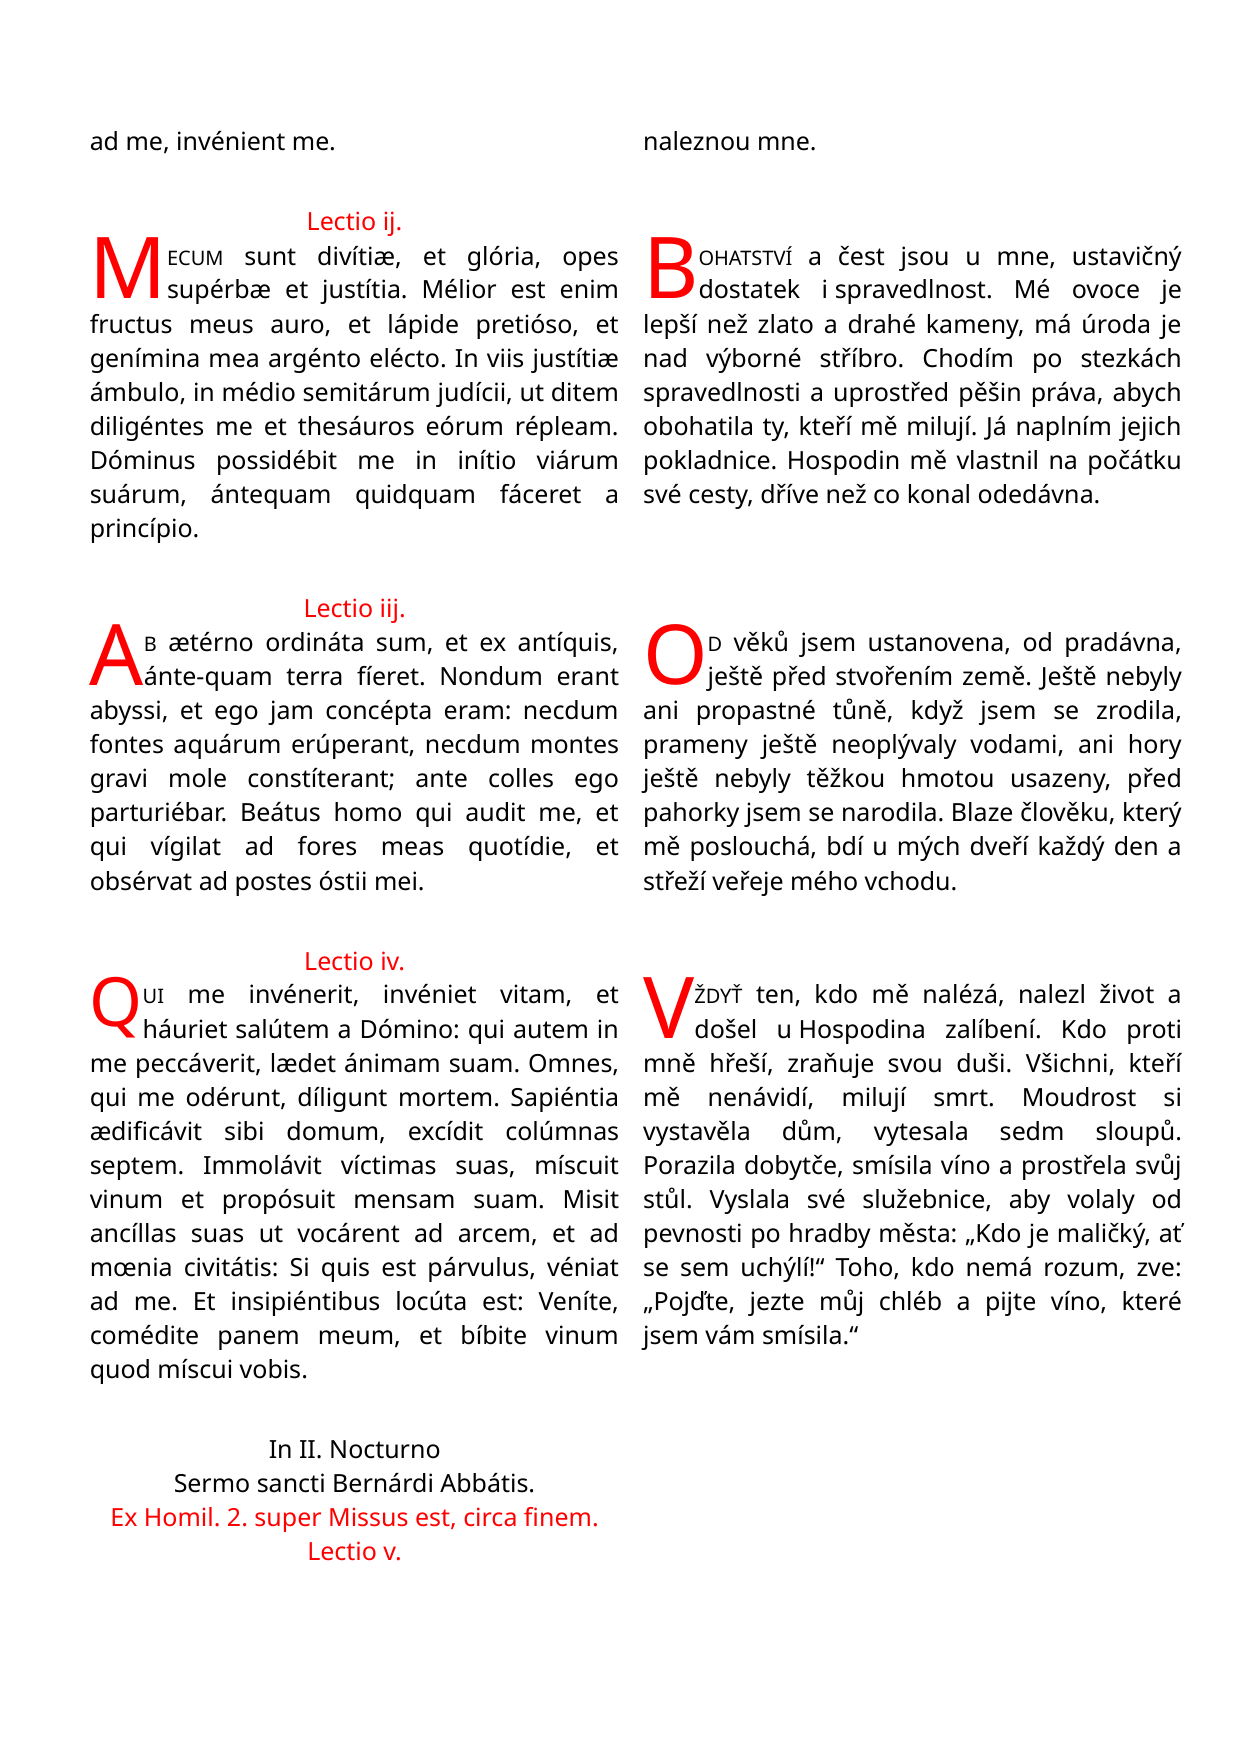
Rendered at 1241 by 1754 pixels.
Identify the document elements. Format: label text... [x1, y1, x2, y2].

table_cell Lectio iv. Qui me invénerit, invéniet vitam, et háuriet salútem a Dómino: qui autem in me peccáverit, lædet ánimam suam. Omnes, qui me odérunt, díligunt mortem. Sapiéntia ædificávit sibi domum, excídit colúmnas septem. Immolávit víctimas suas, míscuit vinum et propósuit mensam suam. Misit ancíllas suas ut vocárent ad arcem, et ad mœnia civitátis: Si quis est párvulus, véniat ad me. Et insipiéntibus locúta est: Veníte, comédite panem meum, et bíbite vinum quod míscui vobis. [78, 937, 631, 1426]
table_cell Vždyť ten, kdo mě nalézá, nalezl život a došel u Hospodina zalíbení. Kdo proti mně hřeší, zraňuje svou duši. Všichni, kteří mě nenávidí, milují smrt. Moudrost si vystavěla dům, vytesala sedm sloupů. Porazila dobytče, smísila víno a prostřela svůj stůl. Vyslala své služebnice, aby volaly od pevnosti po hradby města: „Kdo je maličký, ať se sem uchýlí!“ Toho, kdo nemá rozum, zve: „Pojďte, jezte můj chléb a pijte víno, které jsem vám smísila.“ [631, 937, 1194, 1426]
table_cell Od věků jsem ustanovena, od pradávna, ještě před stvořením země. Ještě nebyly ani propastné tůně, když jsem se zrodila, prameny ještě neoplývaly vodami, ani hory ještě nebyly těžkou hmotou usazeny, před pahorky jsem se narodila. Blaze člověku, který mě poslouchá, bdí u mých dveří každý den a střeží veřeje mého vchodu. [631, 585, 1194, 937]
table_cell naleznou mne. [631, 118, 1194, 198]
table_cell Lectio ij. Mecum sunt divítiæ, et glória, opes supérbæ et justítia. Mélior est enim fructus meus auro, et lápide pretióso, et genímina mea argénto elécto. In viis justítiæ ámbulo, in médio semitárum judícii, ut ditem diligéntes me et thesáuros eórum répleam. Dóminus possidébit me in inítio viárum suárum, ántequam quidquam fáceret a princípio. [78, 198, 631, 585]
table_cell In II. Nocturno Sermo sancti Bernárdi Abbátis. Ex Homil. 2. super Missus est, circa finem. Lectio v. Et nomen, inquit, Vírginis María. Loquámur pauca, et super hoc nómine, quod interpretátum maris stella dícitur, et Matri Vírgini valde conveniénter aptátur. Ipsa namque aptíssime síderi comparátur, quia sicut sine sui corruptióne sidus suum emíttit rádium, sic absque sui læsióne Virgo parturívit Fílium. Nec síderi rádius suam mínuit claritátem, nec Virgini Fílius suam integritátem. [78, 1426, 631, 1574]
table_cell Lectio iij. Ab ætérno ordináta sum, et ex antíquis, ánte-quam terra fíeret. Nondum erant abyssi, et ego jam concépta eram: necdum fontes aquárum erúperant, necdum montes gravi mole constíterant; ante colles ego parturiébar. Beátus homo qui audit me, et qui vígilat ad fores meas quotídie, et obsérvat ad postes óstii mei. [78, 585, 631, 937]
table_cell [631, 1426, 1194, 1574]
table_cell In I. Nocturno De Parábolis Salomónis. Lectio j. Cap. 8. et 9. Ego sapiéntia hábito in consílio et erudítis intérsum cogitatiónibus. Timor Dómini odit malum: arrogántiam, et supérbiam, et viam pravam, et os bilíngue detéstor. Meum est consílium et æquitas, mea est prudéntia, mea est fortitúdo. Per me reges regnant, et legum conditóres justa decérnunt: Per me príncipes ímperant, et poténtes decérnunt justítiam. Ego diligéntes me díligo: et qui mane vígilant ad me, invénient me. [78, 118, 631, 198]
table_cell Bohatství a čest jsou u mne, ustavičný dostatek i spravedlnost. Mé ovoce je lepší než zlato a drahé kameny, má úroda je nad výborné stříbro. Chodím po stezkách spravedlnosti a uprostřed pěšin práva, abych obohatila ty, kteří mě milují. Já naplním jejich pokladnice. Hospodin mě vlastnil na počátku své cesty, dříve než co konal odedávna. [631, 198, 1194, 585]
